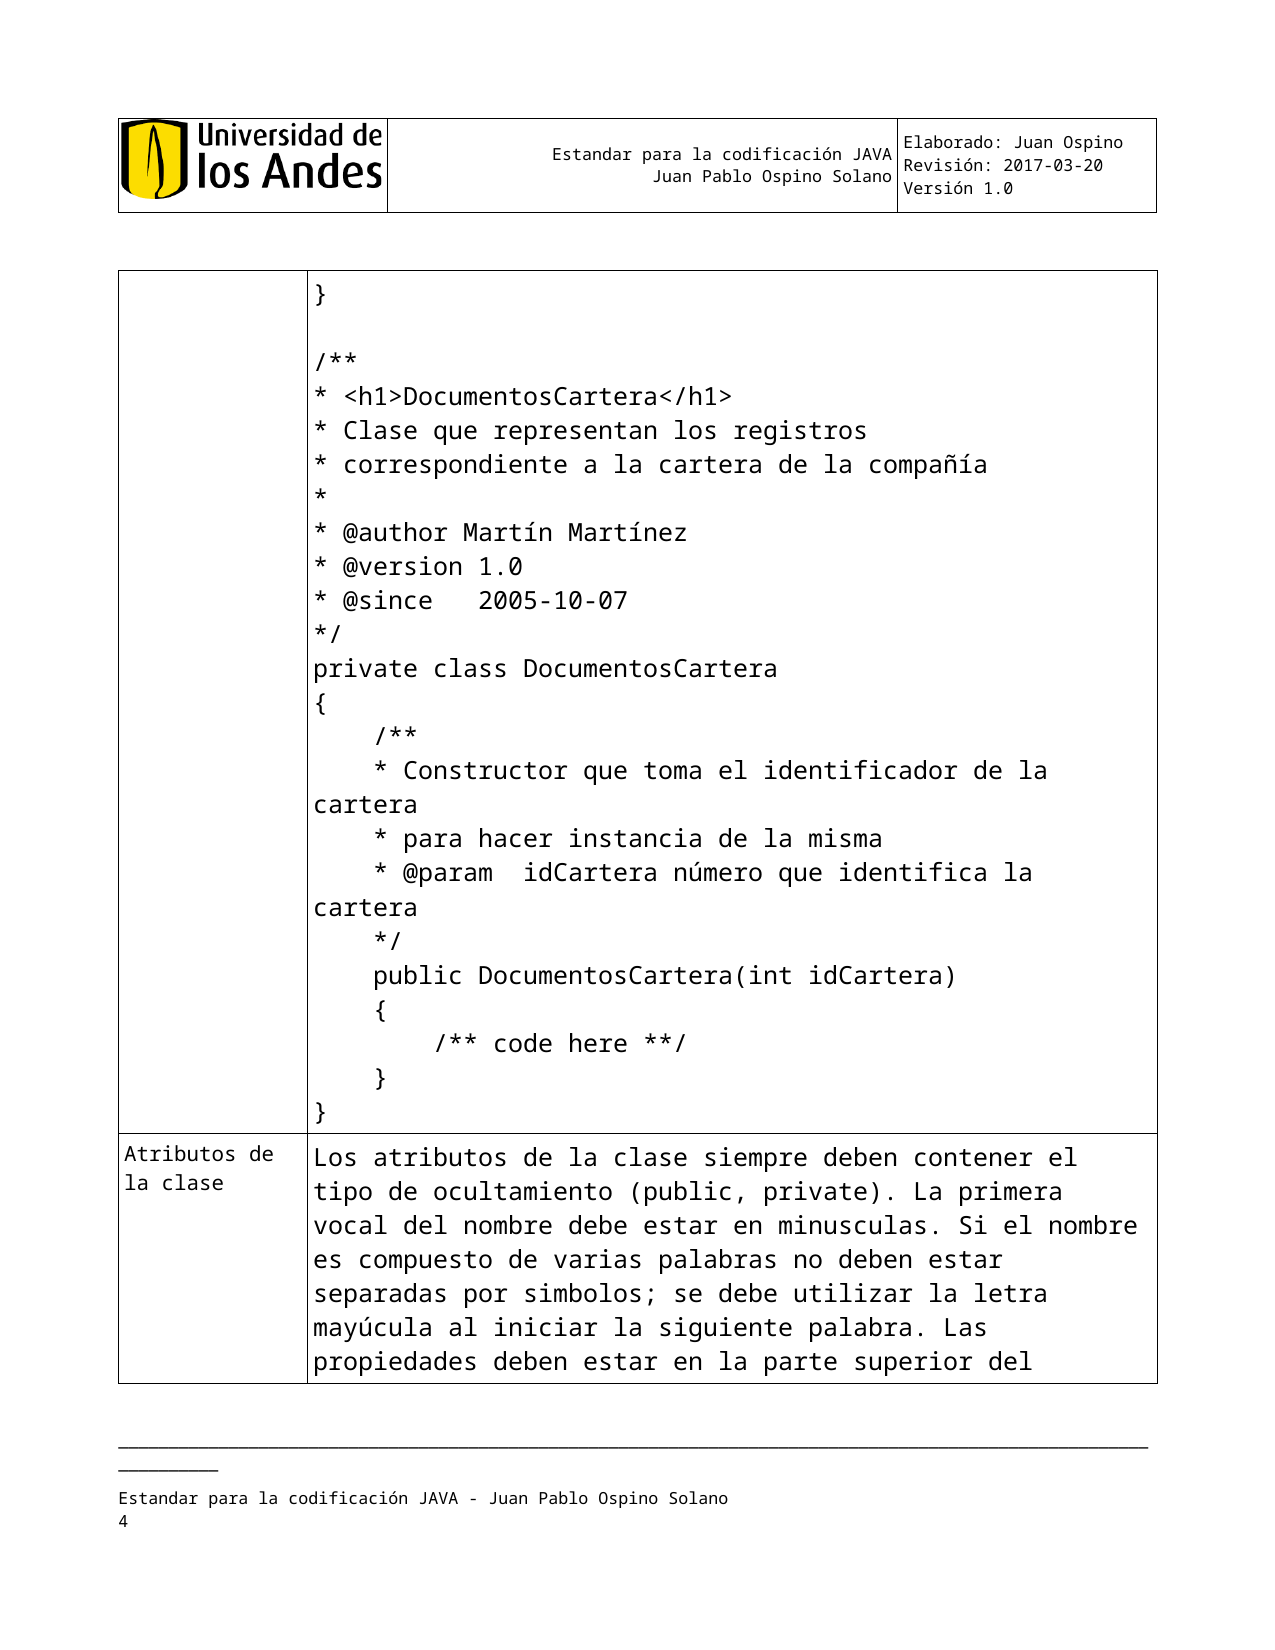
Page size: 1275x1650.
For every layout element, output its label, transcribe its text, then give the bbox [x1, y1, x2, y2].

table_cell [119, 271, 307, 1133]
table_cell Atributos de la clase [119, 1134, 307, 1383]
table_cell } /** * <h1>DocumentosCartera</h1> * Clase que representan los registros * correspondiente a la cartera de la compañía * * @author Martín Martínez * @version 1.0 * @since 2005-10-07 */ private class DocumentosCartera { /** * Constructor que toma el identificador de la cartera * para hacer instancia de la misma * @param idCartera número que identifica la cartera */ public DocumentosCartera(int idCartera) { /** code here **/ } } [308, 271, 1157, 1133]
picture [121, 119, 382, 199]
table_cell Los atributos de la clase siempre deben contener el tipo de ocultamiento (public, private). La primera vocal del nombre debe estar en minusculas. Si el nombre es compuesto de varias palabras no deben estar separadas por simbolos; se debe utilizar la letra mayúcula al iniciar la siguiente palabra. Las propiedades deben estar en la parte superior del [308, 1134, 1157, 1383]
